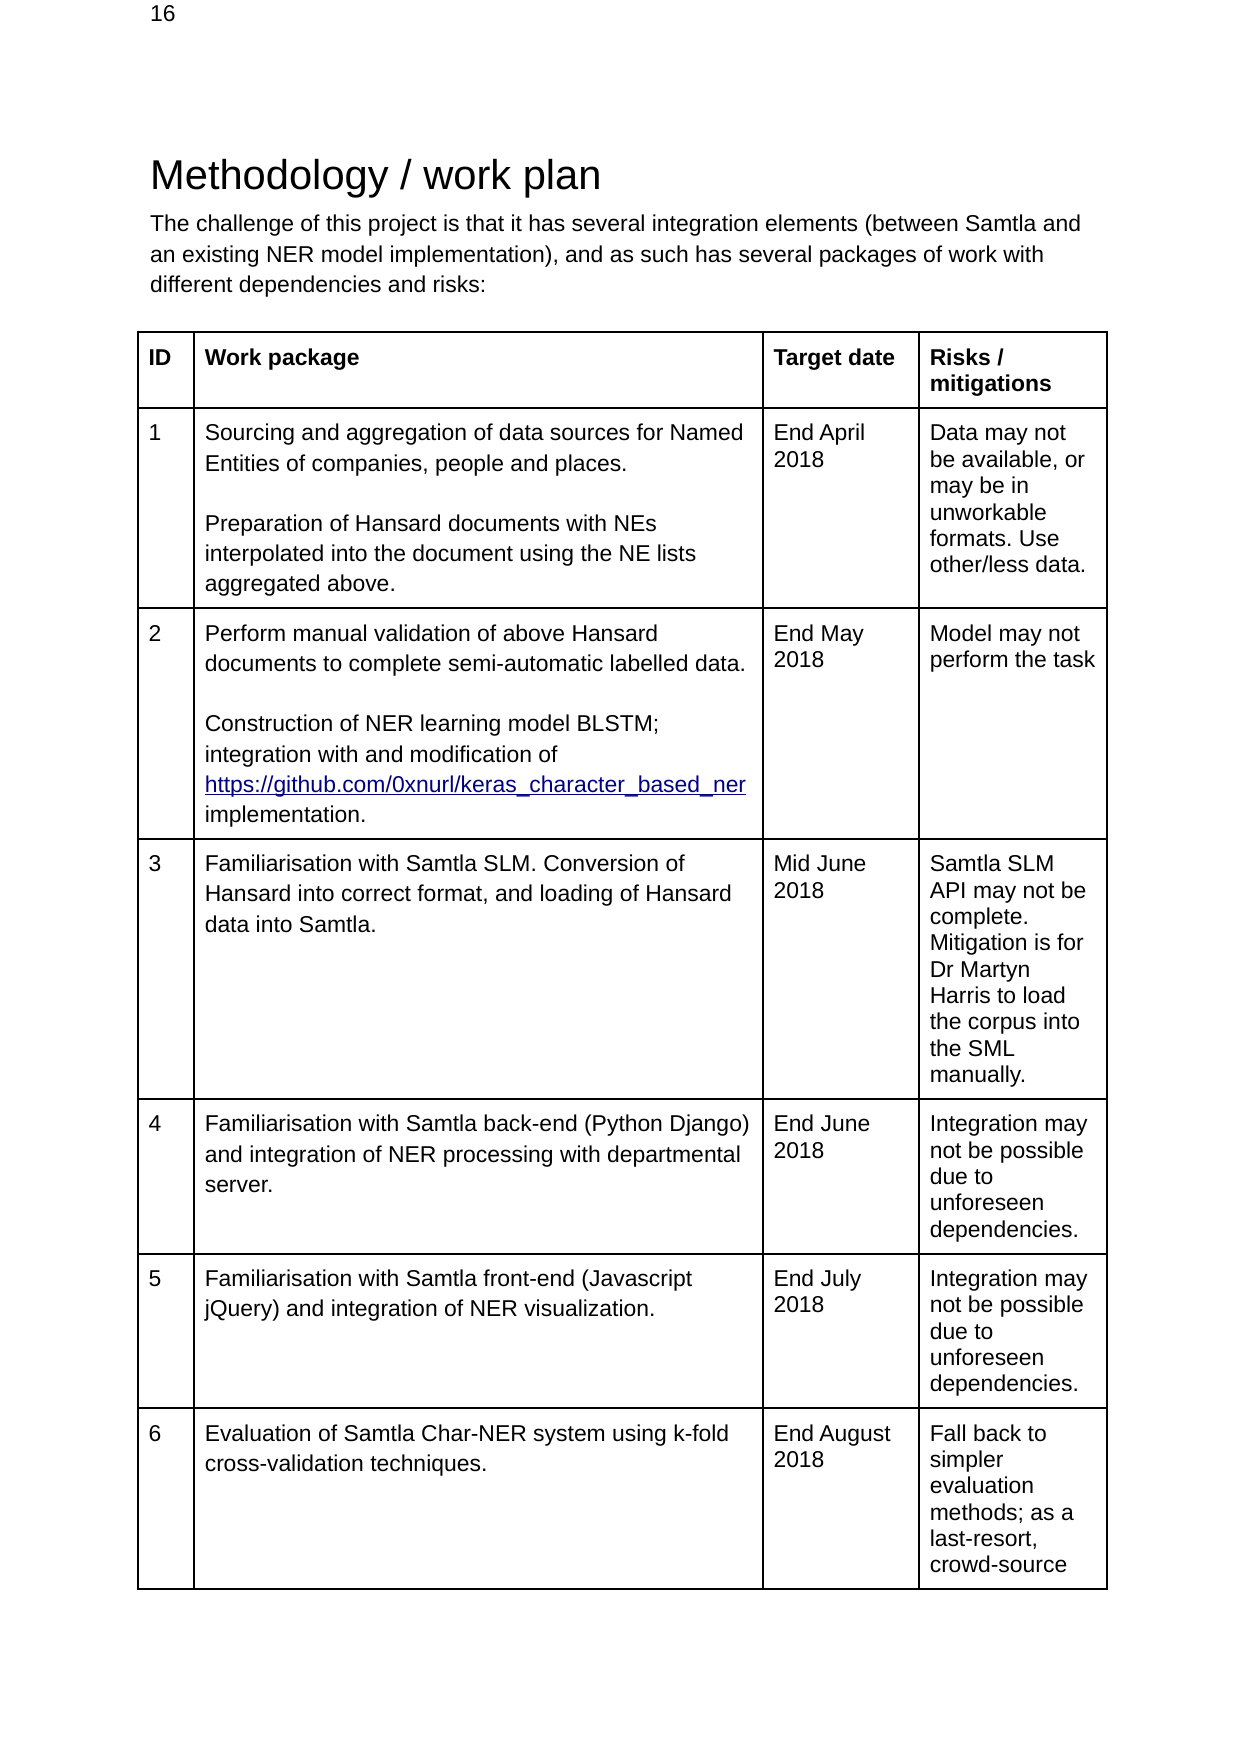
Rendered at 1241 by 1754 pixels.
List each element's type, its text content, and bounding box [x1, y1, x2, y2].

table_cell End July 2018 [764, 1255, 918, 1407]
table_cell Integration may not be possible due to unforeseen dependencies. [920, 1255, 1106, 1407]
table_cell 6 [139, 1409, 193, 1588]
table_cell Sourcing and aggregation of data sources for Named Entities of companies, people and places. Preparation of Hansard documents with NEs interpolated into the document using the NE lists aggregated above. [195, 409, 762, 607]
table_cell Integration may not be possible due to unforeseen dependencies. [920, 1100, 1106, 1252]
table_cell End August 2018 [764, 1409, 918, 1588]
subtitle Methodology / work plan [150, 150, 1090, 198]
table_cell Samtla SLM API may not be complete. Mitigation is for Dr Martyn Harris to load the corpus into the SML manually. [920, 840, 1106, 1098]
table_cell Evaluation of Samtla Char-NER system using k-fold cross-validation techniques. [195, 1409, 762, 1588]
table_cell Model may not perform the task [920, 609, 1106, 838]
table_header Target date [764, 333, 918, 407]
text The challenge of this project is that it has several integration elements (between Samtla and an existing NER model implementation), and as such has several packages of work with different dependencies and risks: [150, 210, 1090, 297]
table_cell Mid June 2018 [764, 840, 918, 1098]
table_cell End June 2018 [764, 1100, 918, 1252]
table_cell 1 [139, 409, 193, 607]
table_cell Fall back to simpler evaluation methods; as a last-resort, crowd-source [920, 1409, 1106, 1588]
table_cell Perform manual validation of above Hansard documents to complete semi-automatic labelled data. Construction of NER learning model BLSTM; integration with and modification of https://github.com/0xnurl/keras_character_based_ner implementation. [195, 609, 762, 838]
table_cell 3 [139, 840, 193, 1098]
table_cell Data may not be available, or may be in unworkable formats. Use other/less data. [920, 409, 1106, 607]
table_cell 2 [139, 609, 193, 838]
table_cell Familiarisation with Samtla front-end (Javascript jQuery) and integration of NER visualization. [195, 1255, 762, 1407]
table_header Risks / mitigations [920, 333, 1106, 407]
table_cell End May 2018 [764, 609, 918, 838]
table_cell 5 [139, 1255, 193, 1407]
table_header ID [139, 333, 193, 407]
table_cell End April 2018 [764, 409, 918, 607]
table_cell Familiarisation with Samtla back-end (Python Django) and integration of NER processing with departmental server. [195, 1100, 762, 1252]
table_header Work package [195, 333, 762, 407]
table_cell 4 [139, 1100, 193, 1252]
table_cell Familiarisation with Samtla SLM. Conversion of Hansard into correct format, and loading of Hansard data into Samtla. [195, 840, 762, 1098]
